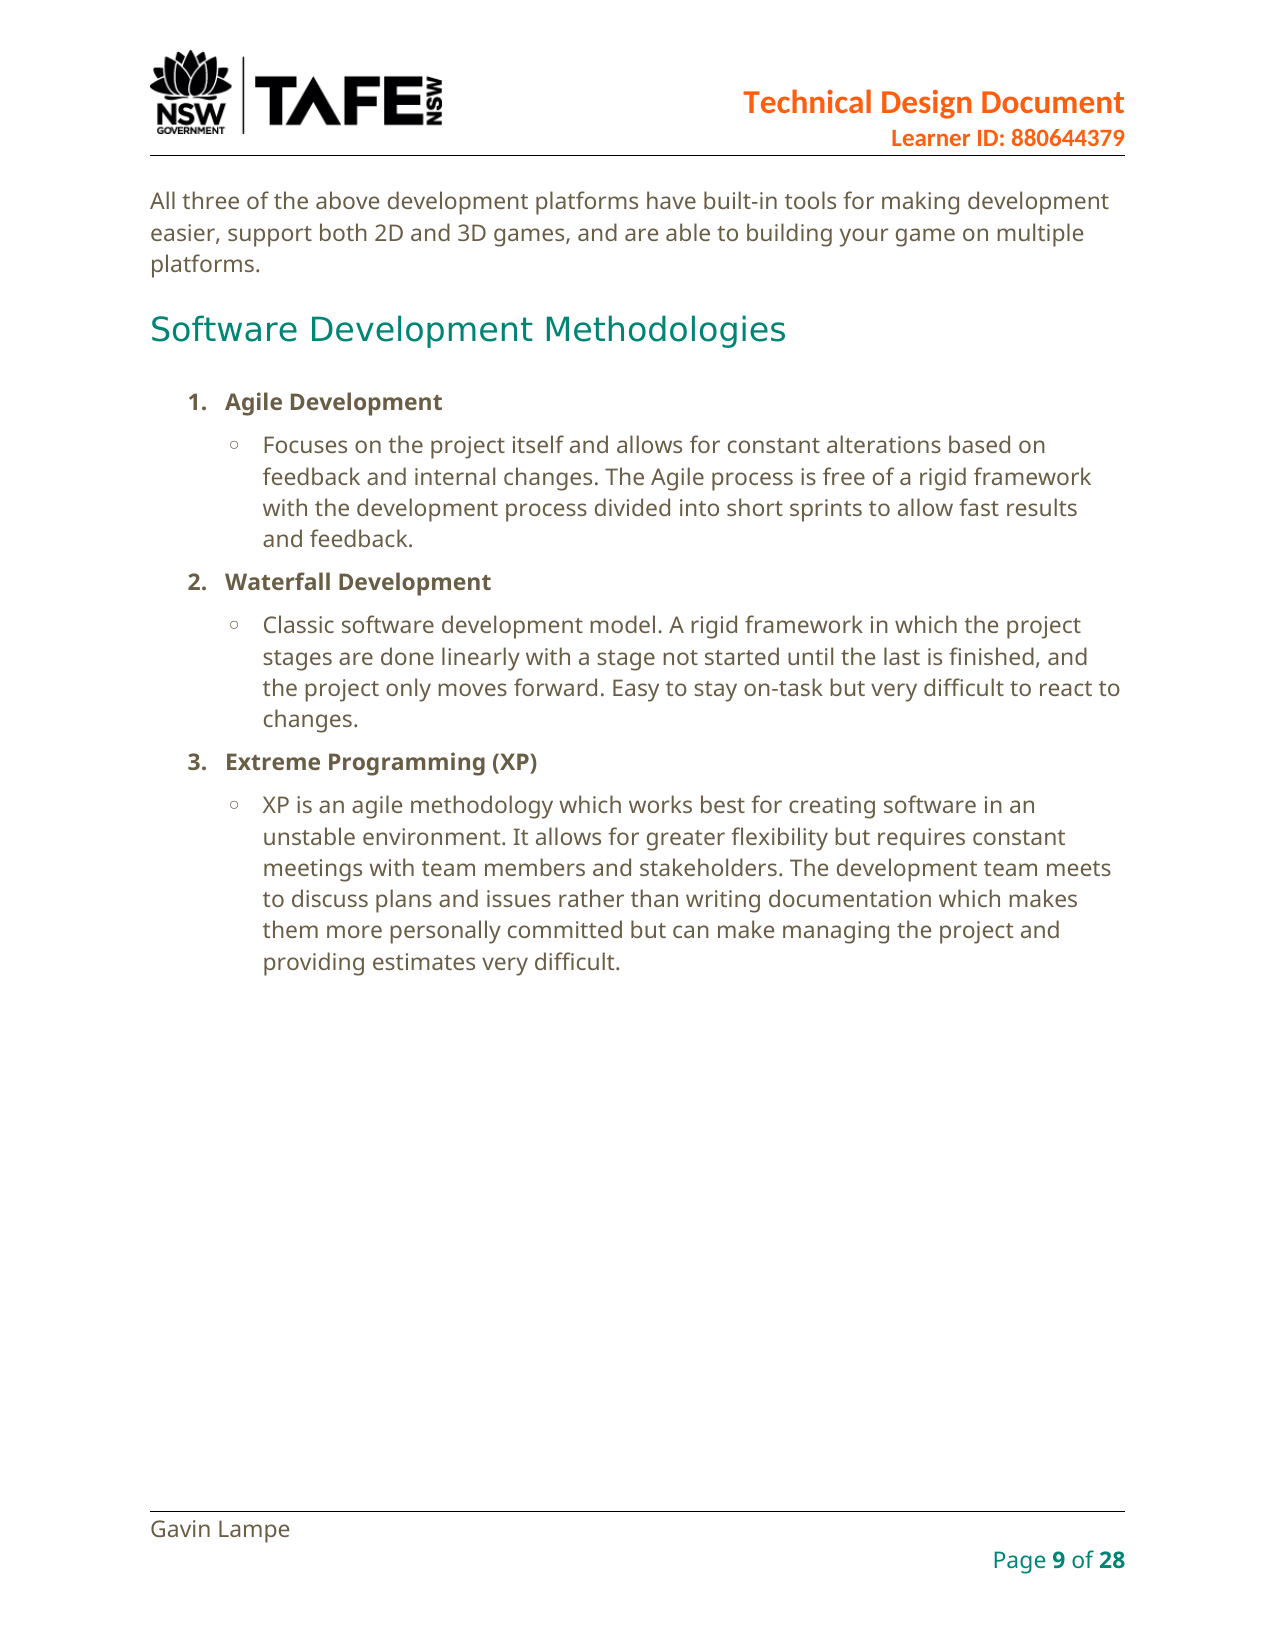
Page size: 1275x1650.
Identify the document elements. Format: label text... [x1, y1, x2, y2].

picture [150, 50, 442, 134]
list Classic software development model. A rigid framework in which the project stages are done linearly with a stage not started until the last is finished, and the project only moves forward. Easy to stay on-task but very difficult to react to changes. [225, 609, 1125, 734]
text Software Development Methodologies [150, 310, 1125, 349]
list XP is an agile methodology which works best for creating software in an unstable environment. It allows for greater flexibility but requires constant meetings with team members and stakeholders. The development team meets to discuss plans and issues rather than writing documentation which makes them more personally committed but can make managing the project and providing estimates very difficult. [225, 789, 1125, 977]
list Extreme Programming (XP) [187, 746, 1125, 777]
list Focuses on the project itself and allows for constant alterations based on feedback and internal changes. The Agile process is free of a rigid framework with the development process divided into short sprints to allow fast results and feedback. [225, 429, 1125, 554]
text All three of the above development platforms have built-in tools for making development easier, support both 2D and 3D games, and are able to building your game on multiple platforms. [150, 185, 1125, 279]
list Waterfall Development [187, 566, 1125, 597]
list Agile Development [187, 386, 1125, 417]
